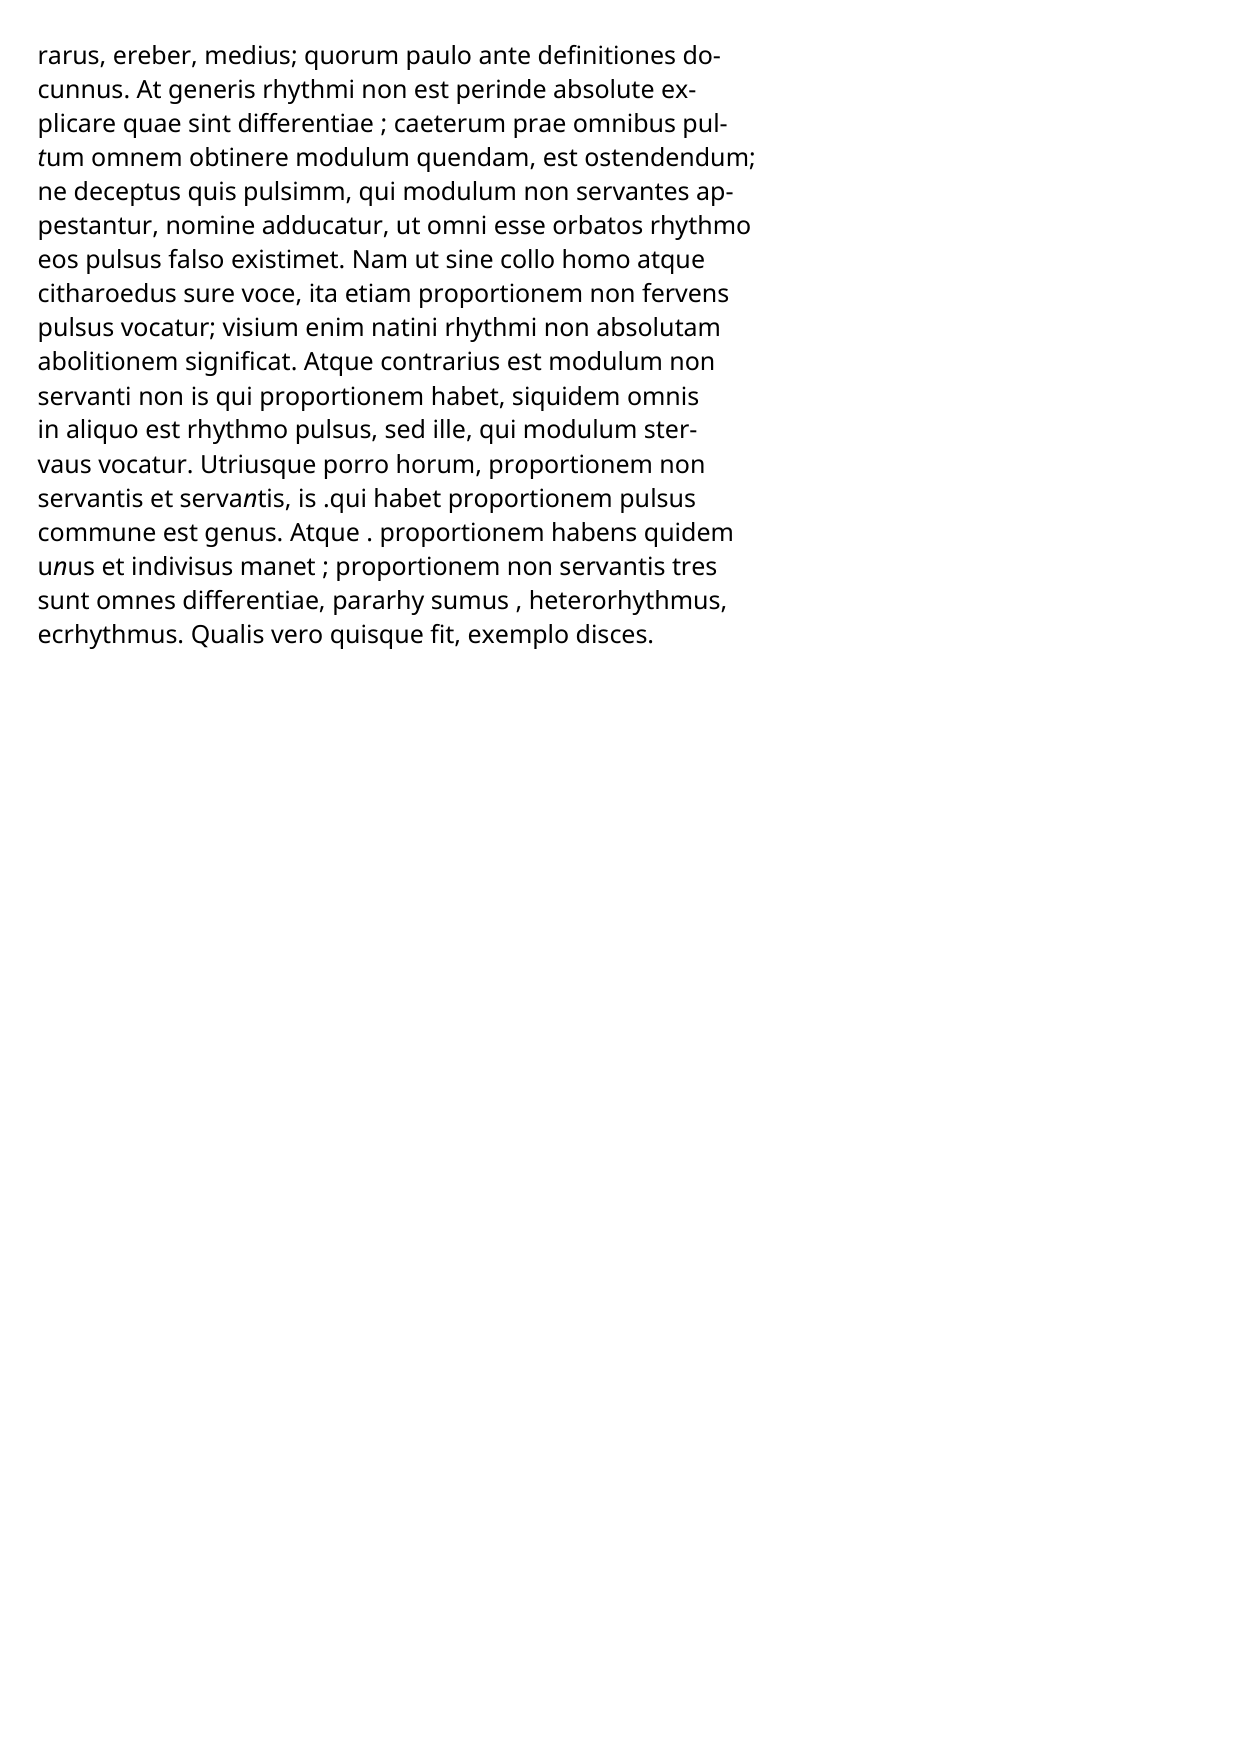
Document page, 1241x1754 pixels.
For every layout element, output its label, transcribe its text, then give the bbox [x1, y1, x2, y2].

text rarus, ereber, medius; quorum paulo ante definitiones do- cunnus. At generis rhythmi non est perinde absolute ex- plicare quae sint differentiae ; caeterum prae omnibus pul- tum omnem obtinere modulum quendam, est ostendendum; ne deceptus quis pulsimm, qui modulum non servantes ap- pestantur, nomine adducatur, ut omni esse orbatos rhythmo eos pulsus falso existimet. Nam ut sine collo homo atque citharoedus sure voce, ita etiam proportionem non fervens pulsus vocatur; visium enim natini rhythmi non absolutam abolitionem significat. Atque contrarius est modulum non servanti non is qui proportionem habet, siquidem omnis in aliquo est rhythmo pulsus, sed ille, qui modulum ster- vaus vocatur. Utriusque porro horum, proportionem non servantis et servantis, is .qui habet proportionem pulsus commune est genus. Atque . proportionem habens quidem unus et indivisus manet ; proportionem non servantis tres sunt omnes differentiae, pararhy sumus , heterorhythmus, ecrhythmus. Qualis vero quisque fit, exemplo disces. [37, 37, 1203, 651]
